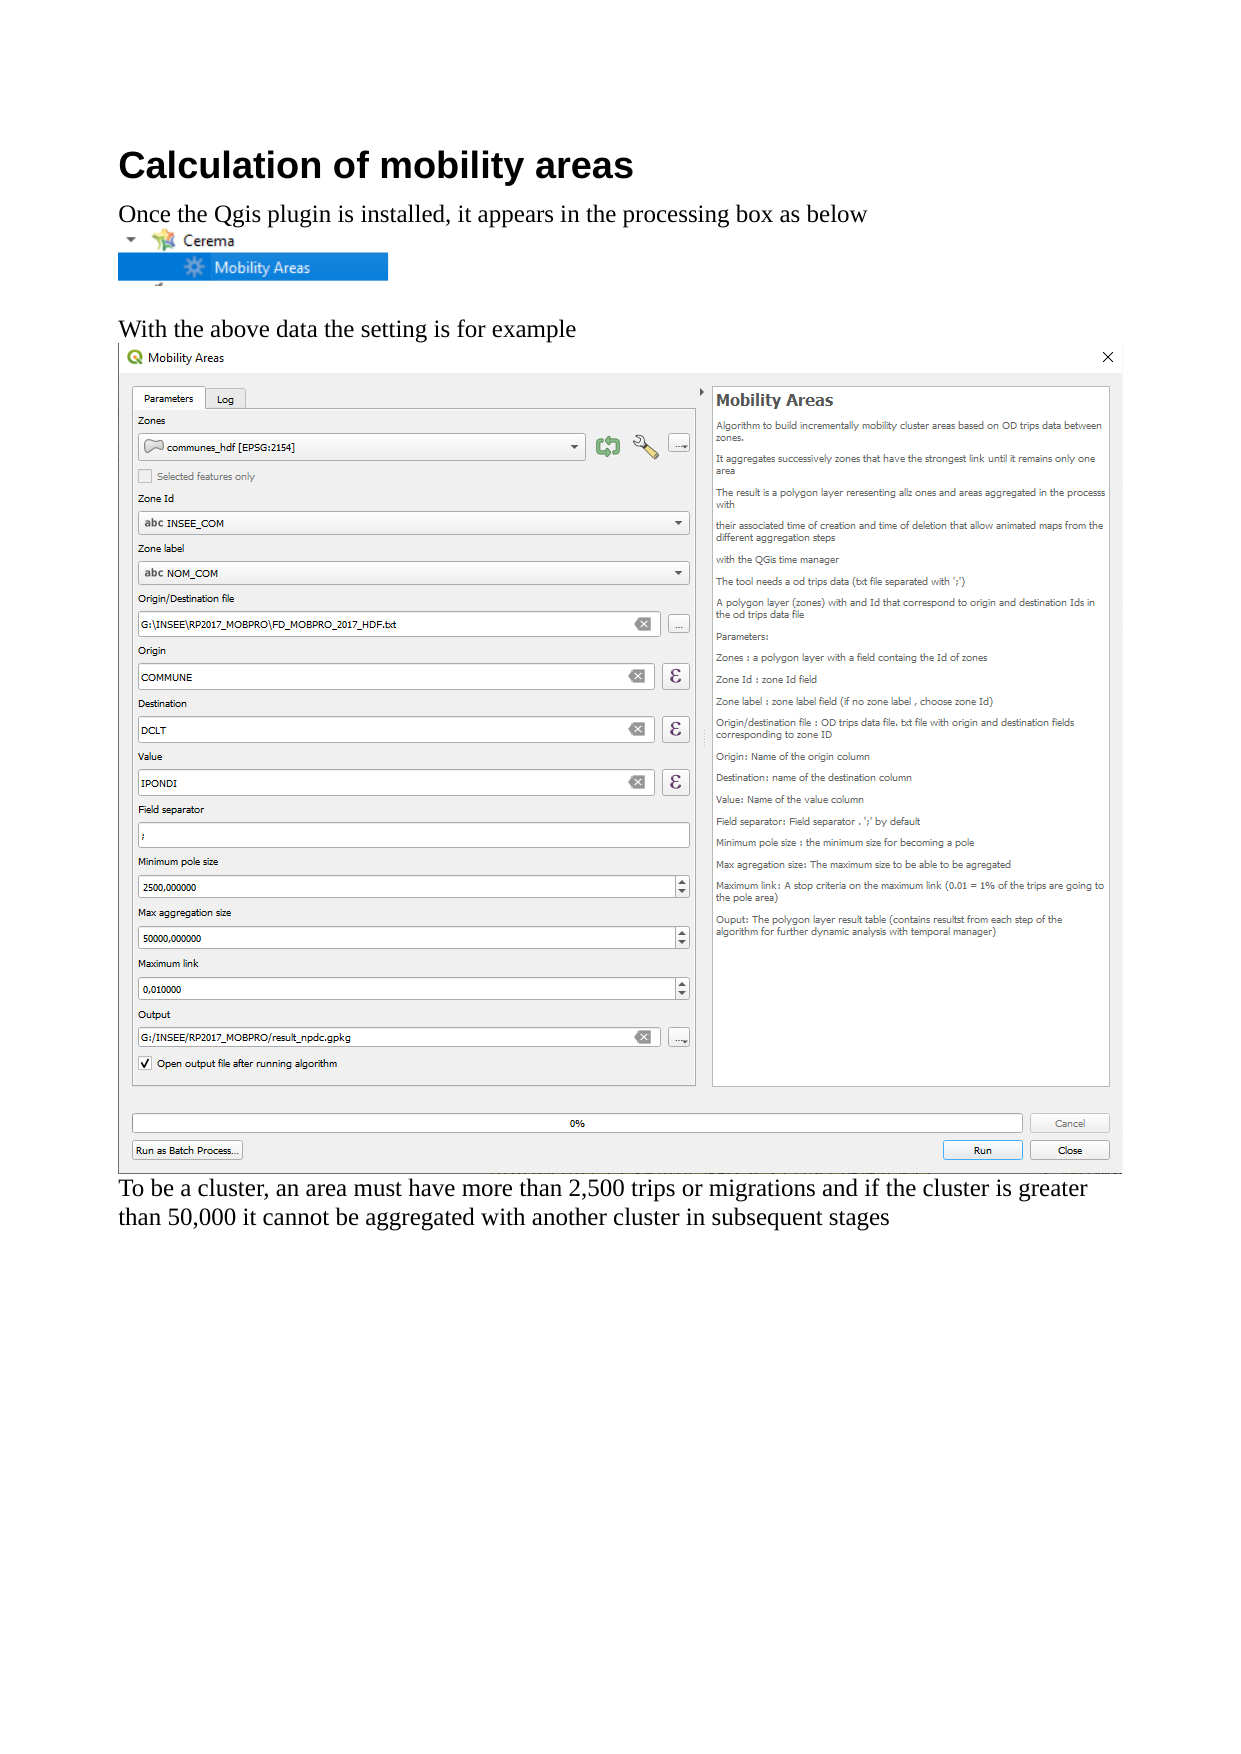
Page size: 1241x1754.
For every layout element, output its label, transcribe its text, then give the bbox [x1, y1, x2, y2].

text To be a cluster, an area must have more than 2,500 trips or migrations and if the cluster is greater than 50,000 it cannot be aggregated with another cluster in subsequent stages [118, 1174, 1122, 1231]
subtitle Calculation of mobility areas [118, 143, 1122, 187]
text Once the Qgis plugin is installed, it appears in the processing box as below [118, 199, 1122, 228]
text With the above data the setting is for example [118, 314, 1122, 343]
picture [118, 343, 1123, 1174]
picture [118, 228, 389, 286]
